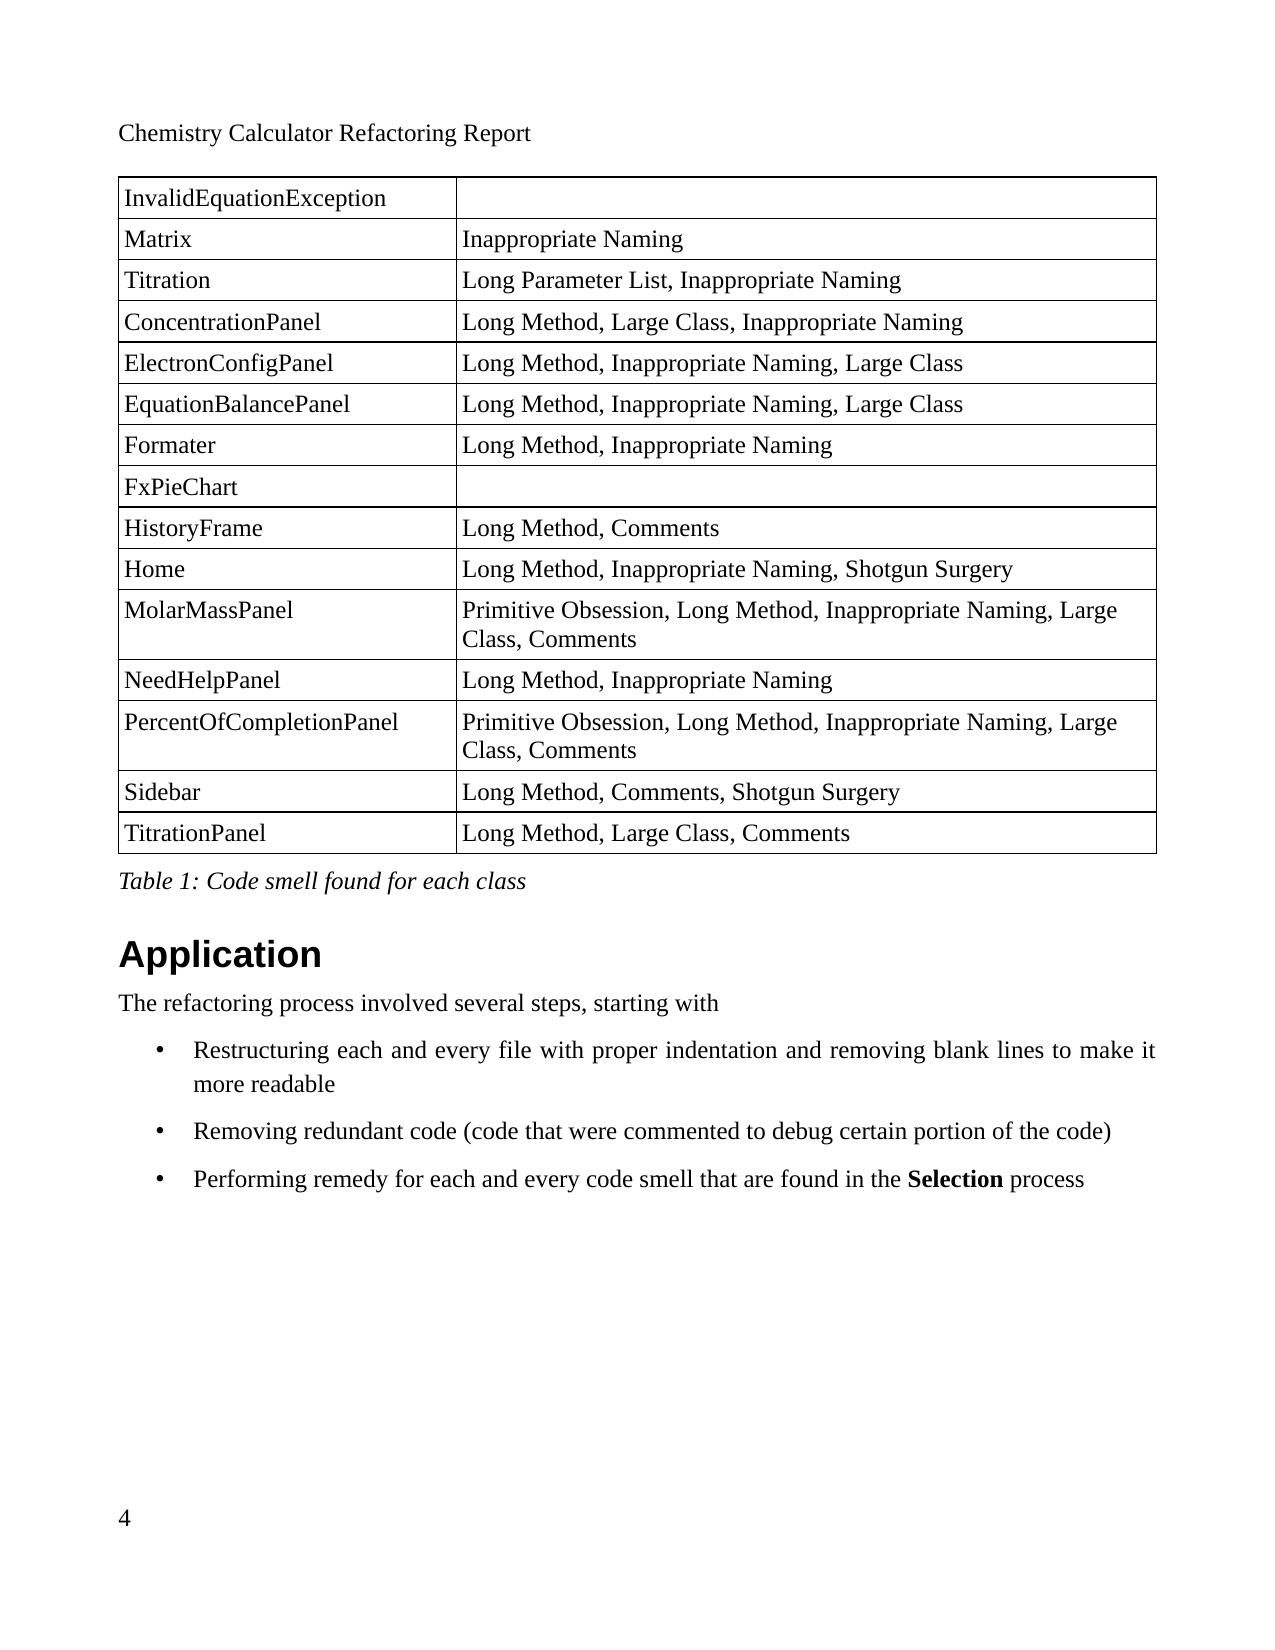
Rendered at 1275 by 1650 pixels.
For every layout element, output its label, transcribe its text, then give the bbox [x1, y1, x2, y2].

table_cell FxPieChart [119, 466, 456, 506]
table_cell [457, 466, 1156, 506]
list Removing redundant code (code that were commented to debug certain portion of the code) [156, 1116, 1157, 1145]
table_cell HistoryFrame [119, 508, 456, 548]
table_cell [457, 178, 1156, 218]
list Performing remedy for each and every code smell that are found in the Selection process [156, 1164, 1157, 1193]
text The refactoring process involved several steps, starting with [118, 988, 1157, 1017]
list Restructuring each and every file with proper indentation and removing blank lines to make it more readable [156, 1036, 1157, 1097]
table_cell Long Parameter List, Inappropriate Naming [457, 260, 1156, 300]
table_cell ElectronConfigPanel [119, 343, 456, 383]
table_cell Primitive Obsession, Long Method, Inappropriate Naming, Large Class, Comments [457, 590, 1156, 659]
table_cell Long Method, Inappropriate Naming, Large Class [457, 384, 1156, 424]
table_cell Home [119, 549, 456, 589]
table_cell Long Method, Large Class, Comments [457, 813, 1156, 853]
text Table 1: Code smell found for each class [118, 866, 1157, 895]
table_cell ConcentrationPanel [119, 301, 456, 341]
table_cell Long Method, Comments [457, 508, 1156, 548]
table_cell Long Method, Comments, Shotgun Surgery [457, 771, 1156, 811]
table_cell Formater [119, 425, 456, 465]
table_cell Titration [119, 260, 456, 300]
table_cell Primitive Obsession, Long Method, Inappropriate Naming, Large Class, Comments [457, 701, 1156, 770]
table_cell MolarMassPanel [119, 590, 456, 659]
table_cell Long Method, Inappropriate Naming [457, 425, 1156, 465]
table_cell Long Method, Inappropriate Naming, Shotgun Surgery [457, 549, 1156, 589]
table_cell TitrationPanel [119, 813, 456, 853]
table_cell Sidebar [119, 771, 456, 811]
table_cell Matrix [119, 219, 456, 259]
table_cell Long Method, Large Class, Inappropriate Naming [457, 301, 1156, 341]
table_cell Inappropriate Naming [457, 219, 1156, 259]
table_cell Long Method, Inappropriate Naming [457, 660, 1156, 700]
table_cell InvalidEquationException [119, 178, 456, 218]
table_cell NeedHelpPanel [119, 660, 456, 700]
subtitle Application [118, 932, 1157, 976]
table_cell EquationBalancePanel [119, 384, 456, 424]
table_cell Long Method, Inappropriate Naming, Large Class [457, 343, 1156, 383]
table_cell PercentOfCompletionPanel [119, 701, 456, 770]
